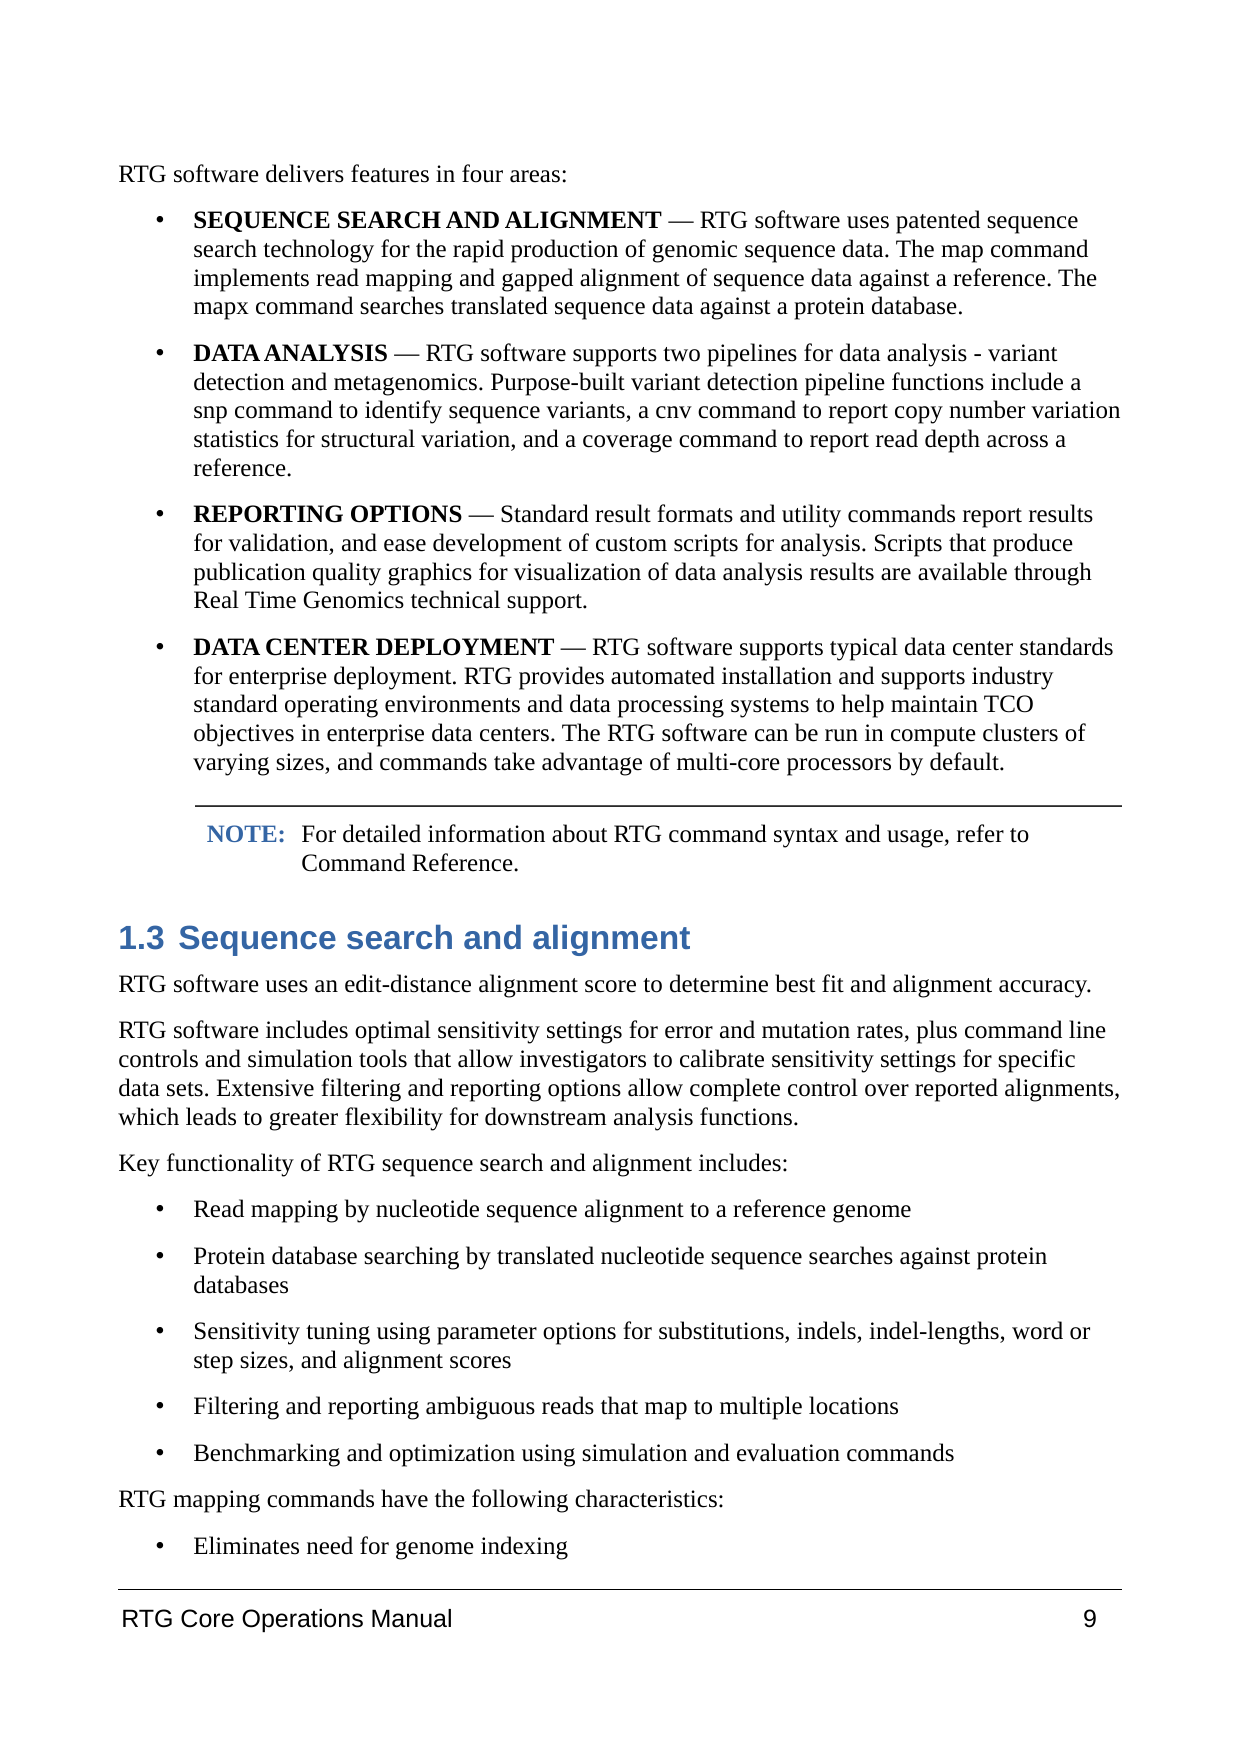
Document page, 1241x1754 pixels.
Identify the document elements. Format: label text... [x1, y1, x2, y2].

list SEQUENCE SEARCH AND ALIGNMENT — RTG software uses patented sequence search technology for the rapid production of genomic sequence data. The map command implements read mapping and gapped alignment of sequence data against a reference. The mapx command searches translated sequence data against a protein database. [156, 205, 1122, 320]
list Filtering and reporting ambiguous reads that map to multiple locations [156, 1391, 1122, 1420]
text NOTE: For detailed information about RTG command syntax and usage, refer to Command Reference. [195, 808, 1122, 888]
list DATA CENTER DEPLOYMENT — RTG software supports typical data center standards for enterprise deployment. RTG provides automated installation and supports industry standard operating environments and data processing systems to help maintain TCO objectives in enterprise data centers. The RTG software can be run in compute clusters of varying sizes, and commands take advantage of multi-core processors by default. [156, 632, 1122, 776]
list Eliminates need for genome indexing [156, 1531, 1122, 1559]
text RTG software delivers features in four areas: [118, 159, 1122, 187]
list Sensitivity tuning using parameter options for substitutions, indels, indel-lengths, word or step sizes, and alignment scores [156, 1316, 1122, 1374]
text RTG mapping commands have the following characteristics: [118, 1484, 1122, 1513]
list Protein database searching by translated nucleotide sequence searches against protein databases [156, 1241, 1122, 1298]
list Read mapping by nucleotide sequence alignment to a reference genome [156, 1194, 1122, 1223]
list Benchmarking and optimization using simulation and evaluation commands [156, 1438, 1122, 1467]
list REPORTING OPTIONS — Standard result formats and utility commands report results for validation, and ease development of custom scripts for analysis. Scripts that produce publication quality graphics for visualization of data analysis results are available through Real Time Genomics technical support. [156, 499, 1122, 614]
text RTG software uses an edit-distance alignment score to determine best fit and alignment accuracy. [118, 969, 1122, 998]
subtitle Sequence search and alignment [118, 918, 1122, 956]
list DATA ANALYSIS — RTG software supports two pipelines for data analysis - variant detection and metagenomics. Purpose-built variant detection pipeline functions include a snp command to identify sequence variants, a cnv command to report copy number variation statistics for structural variation, and a coverage command to report read depth across a reference. [156, 338, 1122, 482]
text RTG software includes optimal sensitivity settings for error and mutation rates, plus command line controls and simulation tools that allow investigators to calibrate sensitivity settings for specific data sets. Extensive filtering and reporting options allow complete control over reported alignments, which leads to greater flexibility for downstream analysis functions. [118, 1015, 1122, 1130]
text Key functionality of RTG sequence search and alignment includes: [118, 1148, 1122, 1177]
